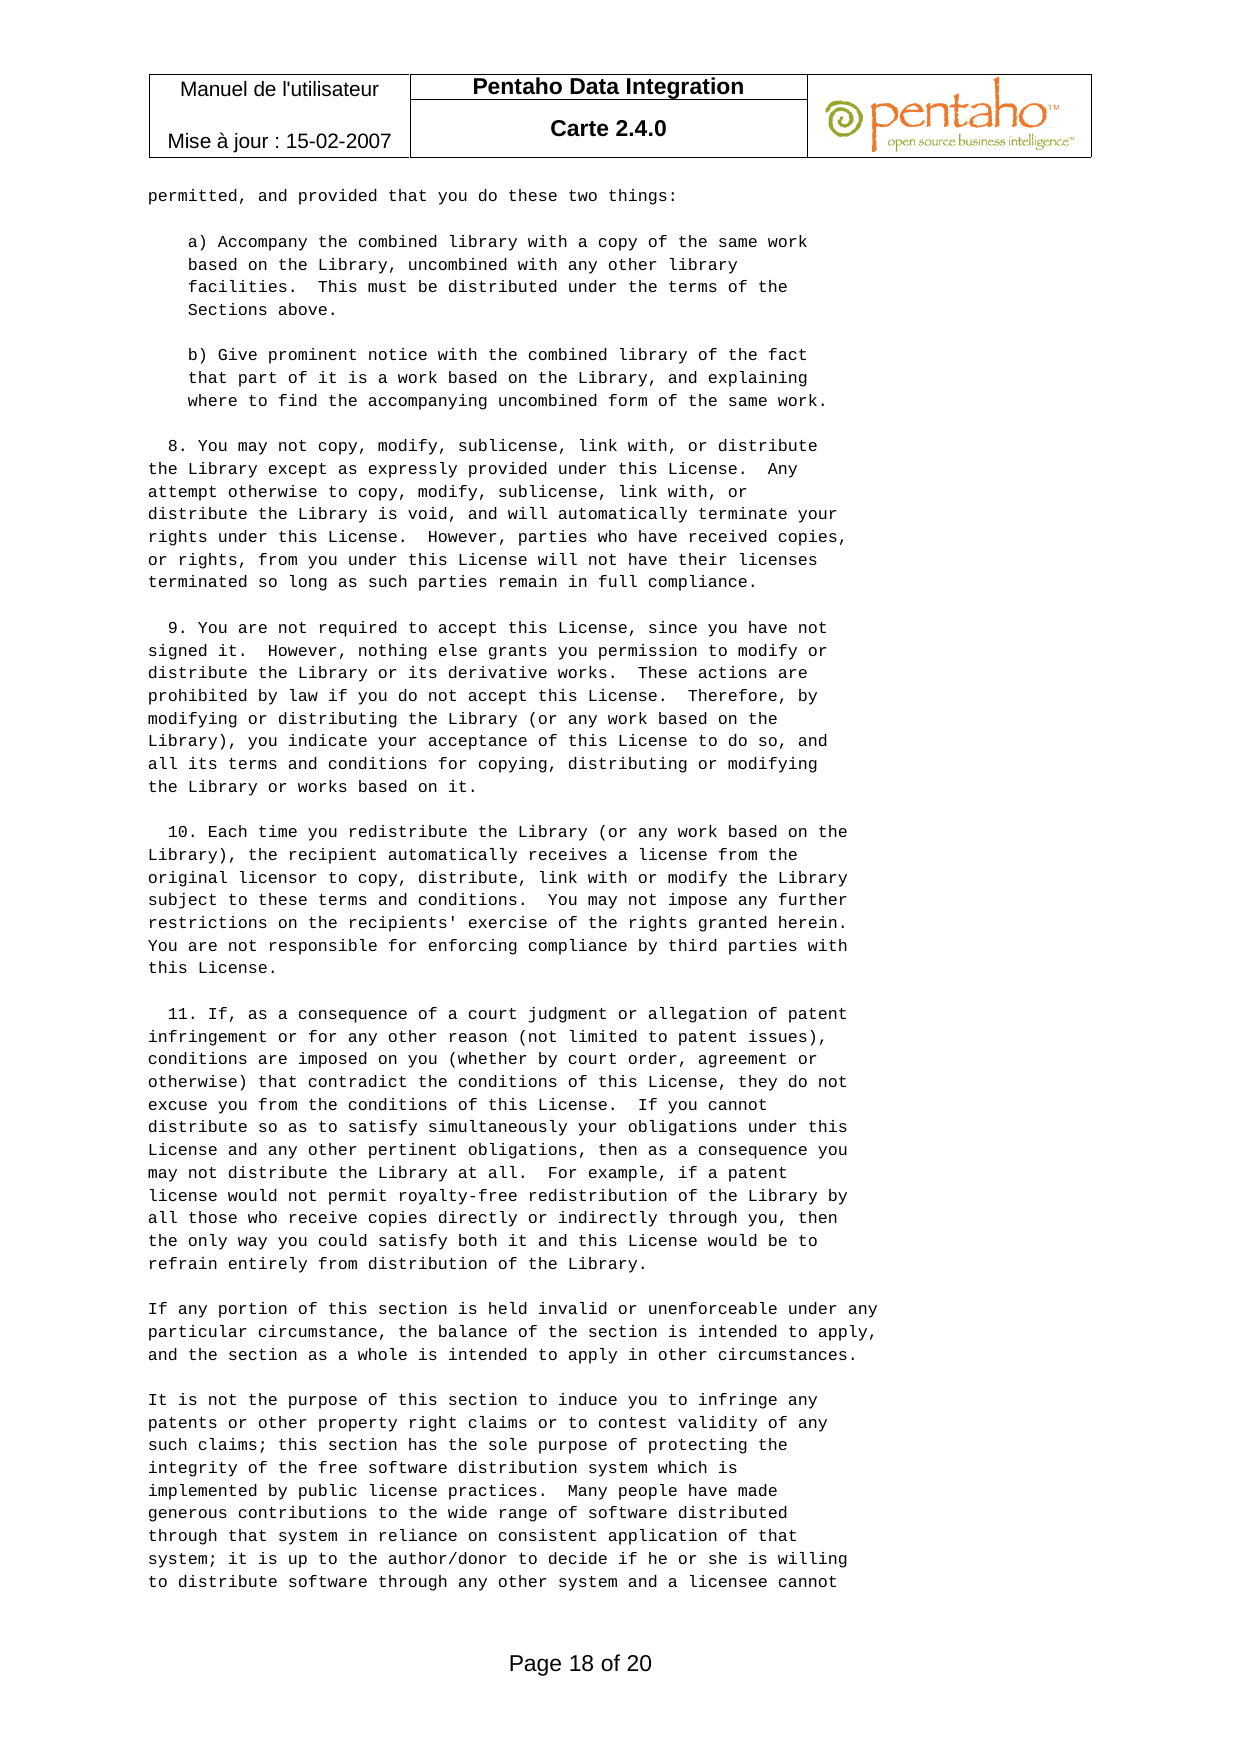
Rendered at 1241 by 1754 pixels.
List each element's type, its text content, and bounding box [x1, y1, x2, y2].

text permitted, and provided that you do these two things: a) Accompany the combined library with a copy of the same work based on the Library, uncombined with any other library facilities. This must be distributed under the terms of the Sections above. b) Give prominent notice with the combined library of the fact that part of it is a work based on the Library, and explaining where to find the accompanying uncombined form of the same work. 8. You may not copy, modify, sublicense, link with, or distribute the Library except as expressly provided under this License. Any attempt otherwise to copy, modify, sublicense, link with, or distribute the Library is void, and will automatically terminate your rights under this License. However, parties who have received copies, or rights, from you under this License will not have their licenses terminated so long as such parties remain in full compliance. 9. You are not required to accept this License, since you have not signed it. However, nothing else grants you permission to modify or distribute the Library or its derivative works. These actions are prohibited by law if you do not accept this License. Therefore, by modifying or distributing the Library (or any work based on the Library), you indicate your acceptance of this License to do so, and all its terms and conditions for copying, distributing or modifying the Library or works based on it. 10. Each time you redistribute the Library (or any work based on the Library), the recipient automatically receives a license from the original licensor to copy, distribute, link with or modify the Library subject to these terms and conditions. You may not impose any further restrictions on the recipients' exercise of the rights granted herein. You are not responsible for enforcing compliance by third parties with this License. 11. If, as a consequence of a court judgment or allegation of patent infringement or for any other reason (not limited to patent issues), conditions are imposed on you (whether by court order, agreement or otherwise) that contradict the conditions of this License, they do not excuse you from the conditions of this License. If you cannot distribute so as to satisfy simultaneously your obligations under this License and any other pertinent obligations, then as a consequence you may not distribute the Library at all. For example, if a patent license would not permit royalty-free redistribution of the Library by all those who receive copies directly or indirectly through you, then the only way you could satisfy both it and this License would be to refrain entirely from distribution of the Library. If any portion of this section is held invalid or unenforceable under any particular circumstance, the balance of the section is intended to apply, and the section as a whole is intended to apply in other circumstances. It is not the purpose of this section to induce you to infringe any patents or other property right claims or to contest validity of any such claims; this section has the sole purpose of protecting the integrity of the free software distribution system which is implemented by public license practices. Many people have made generous contributions to the wide range of software distributed through that system in reliance on consistent application of that system; it is up to the author/donor to decide if he or she is willing to distribute software through any other system and a licensee cannot [148, 188, 1092, 1592]
